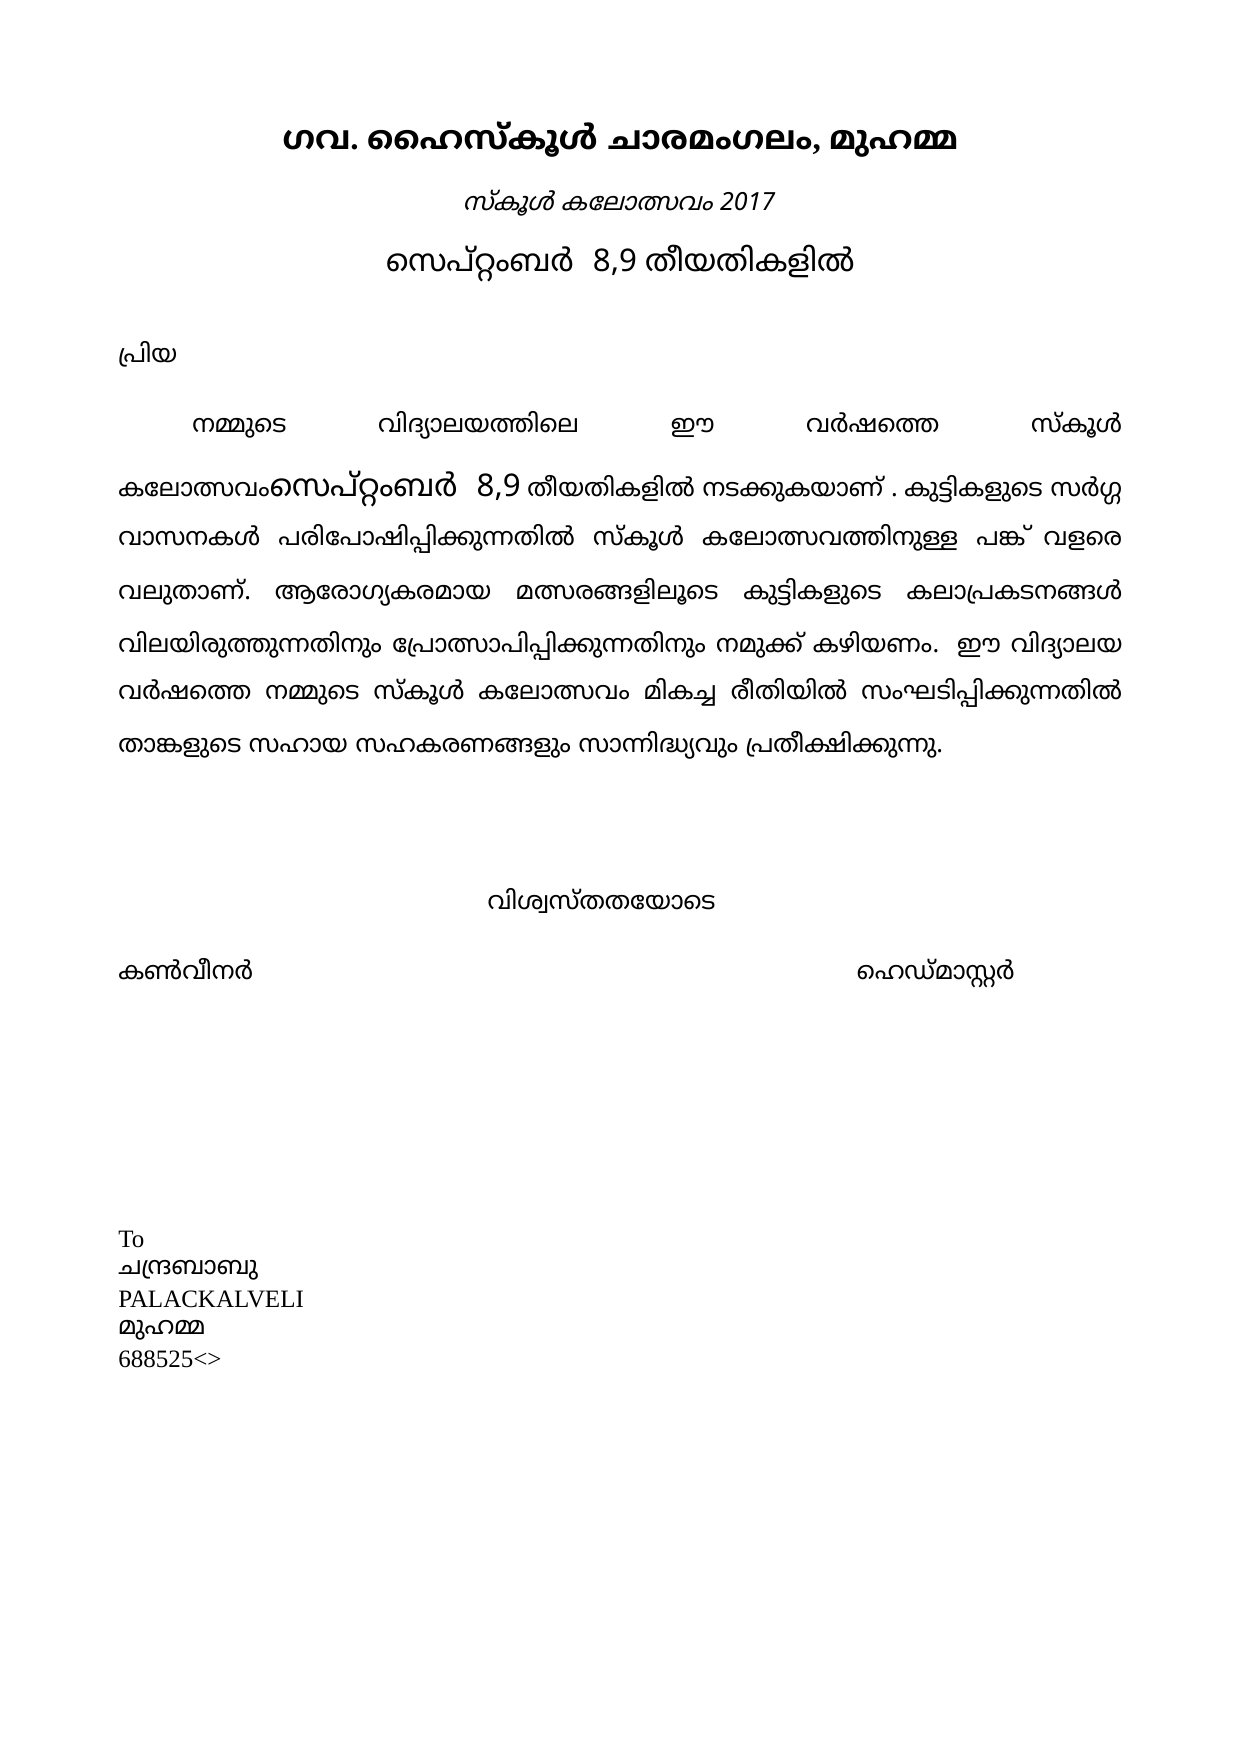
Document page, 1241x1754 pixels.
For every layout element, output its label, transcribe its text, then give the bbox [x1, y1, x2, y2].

text 688525<> [118, 1344, 1122, 1373]
text നമ്മുടെ വിദ്യാലയത്തിലെ ഈ വര്‍ഷത്തെ സ്കൂള്‍ കലോത്സവംസെപ്റ്റംബര്‍ 8,9 തീയതികളില്‍ നടക്കുകയാണ് . കുട്ടികളുടെ സര്‍ഗ്ഗ വാസനകള്‍ പരിപോഷിപ്പിക്കുന്നതില്‍ സ്കൂള്‍ കലോത്സവത്തിനുള്ള പങ്ക് വളരെ വലുതാണ്. ആരോഗ്യകരമായ മത്സരങ്ങളിലൂടെ കുട്ടികളുടെ കലാപ്രകടനങ്ങള്‍ വിലയിരുത്തുന്നതിനും പ്രോത്സാപിപ്പിക്കുന്നതിനും നമുക്ക് കഴിയണം. ഈ വിദ്യാലയ വര്‍ഷത്തെ നമ്മുടെ സ്കൂള്‍ കലോത്സവം മികച്ച രീതിയില്‍ സംഘടിപ്പിക്കുന്നതില്‍ താങ്കളുടെ സഹായ സഹകരണങ്ങളും സാന്നിദ്ധ്യവും പ്രതീക്ഷിക്കുന്നു. [118, 406, 1122, 762]
text കണ്‍വീനര്‍ ഹെഡ്‌മാസ്റ്റര്‍ [118, 953, 1122, 989]
text മുഹമ്മ [118, 1313, 1122, 1344]
text സെപ്റ്റംബര്‍ 8,9 തീയതികളില്‍ [118, 238, 1122, 284]
text സ്കൂള്‍ കലോത്സവം 2017 [118, 184, 1122, 220]
text ചന്ദ്രബാബു [118, 1253, 1122, 1284]
text To [118, 1224, 1122, 1253]
text വിശ്വസ്തതയോടെ [118, 882, 1122, 919]
text PALACKALVELI [118, 1284, 1122, 1313]
text ‌‌ [118, 814, 1122, 848]
text പ്രിയ [118, 341, 1122, 372]
text ഗവ. ഹൈസ്കൂള്‍ ചാരമംഗലം, മുഹമ്മ [118, 118, 1122, 162]
